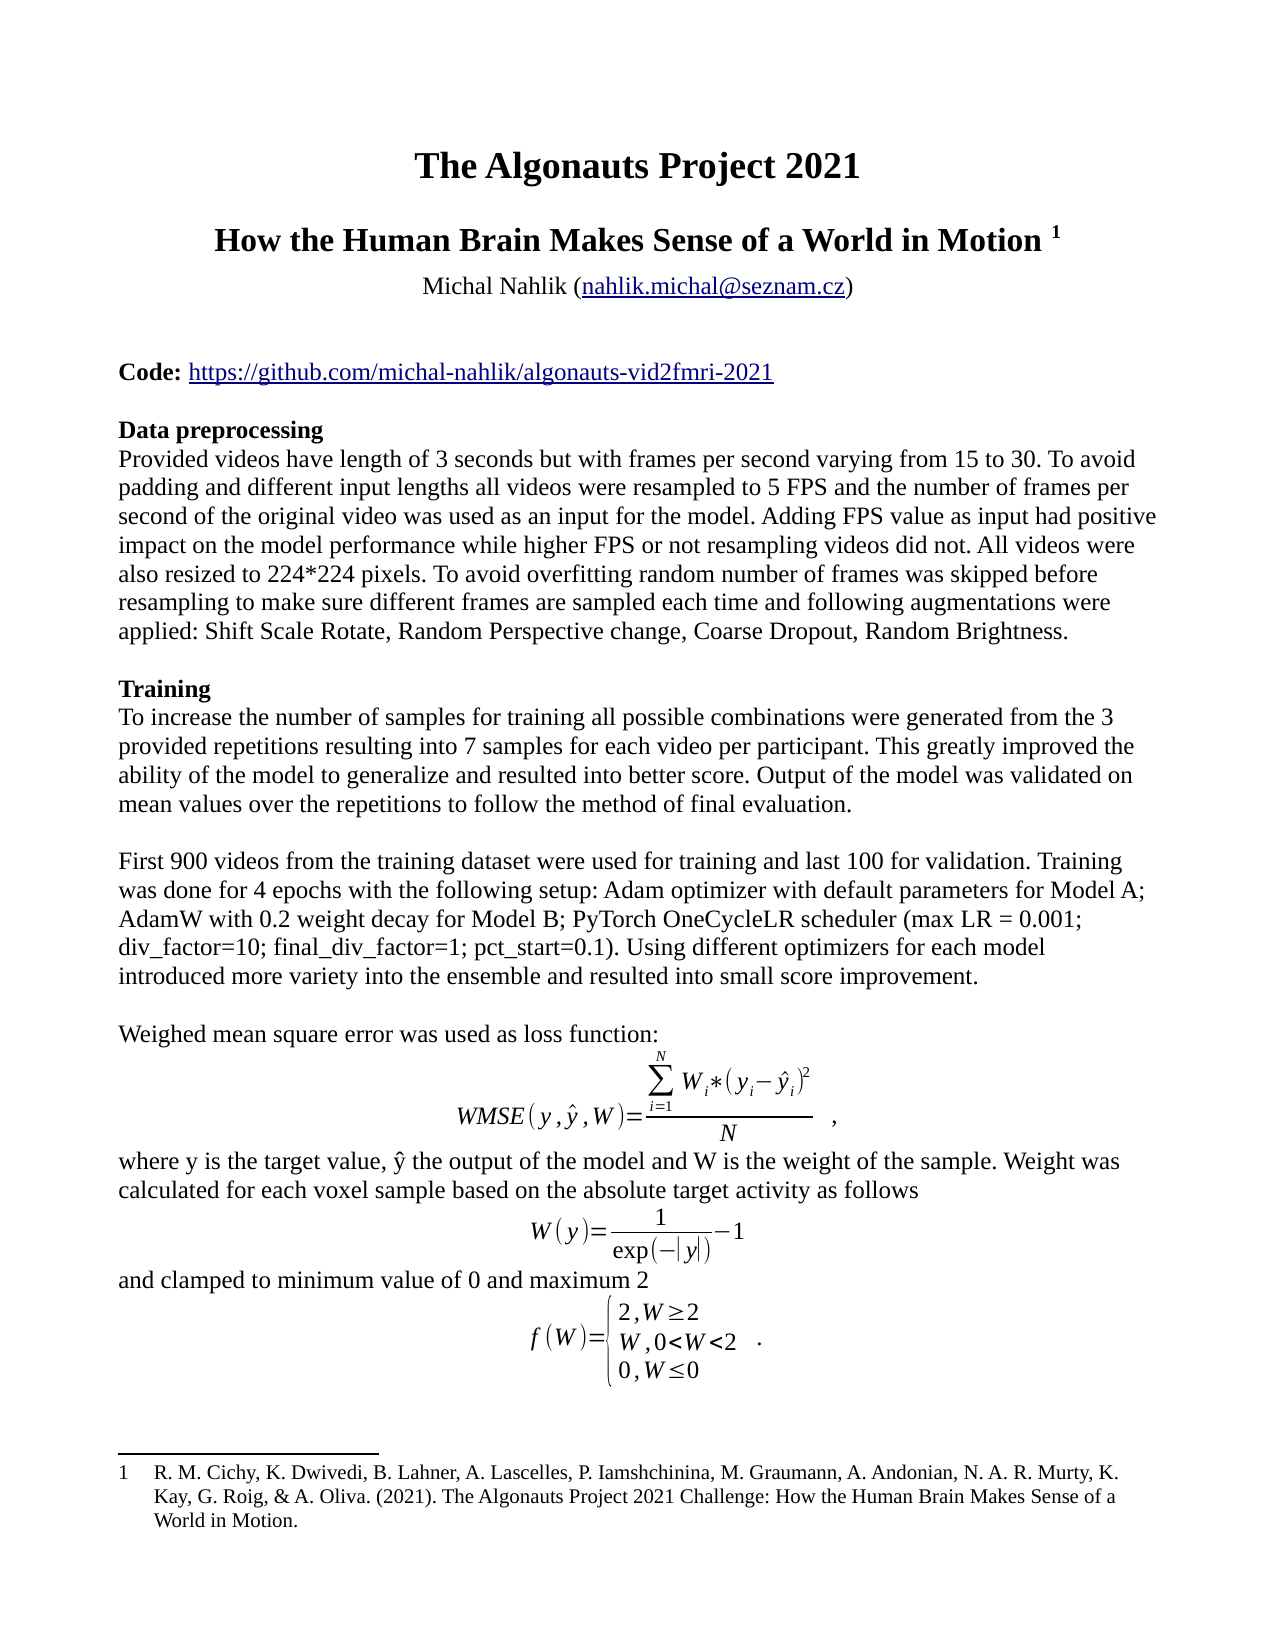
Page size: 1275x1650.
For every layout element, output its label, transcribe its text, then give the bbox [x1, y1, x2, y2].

text First 900 videos from the training dataset were used for training and last 100 for validation. Training was done for 4 epochs with the following setup: Adam optimizer with default parameters for Model A; AdamW with 0.2 weight decay for Model B; PyTorch OneCycleLR scheduler (max LR = 0.001; div_factor=10; final_div_factor=1; pct_start=0.1). Using different optimizers for each model introduced more variety into the ensemble and resulted into small score improvement. [118, 846, 1157, 990]
text , [118, 1047, 1157, 1146]
text R. M. Cichy, K. Dwivedi, B. Lahner, A. Lascelles, P. Iamshchinina, M. Graumann, A. Andonian, N. A. R. Murty, K. Kay, G. Roig, & A. Oliva. (2021). The Algonauts Project 2021 Challenge: How the Human Brain Makes Sense of a World in Motion. [118, 1460, 1157, 1532]
text Code: https://github.com/michal-nahlik/algonauts-vid2fmri-2021 [118, 357, 1157, 386]
text where y is the target value, ŷ the output of the model and W is the weight of the sample. Weight was calculated for each voxel sample based on the absolute target activity as follows [118, 1146, 1157, 1204]
text Michal Nahlik (nahlik.michal@seznam.cz) [118, 271, 1157, 300]
text Data preprocessing [118, 415, 1157, 444]
text Training [118, 674, 1157, 702]
text and clamped to minimum value of 0 and maximum 2 [118, 1265, 1157, 1294]
text Weighed mean square error was used as loss function: [118, 1019, 1157, 1047]
subtitle The Algonauts Project 2021 [118, 143, 1157, 187]
subtitle How the Human Brain Makes Sense of a World in Motion [118, 220, 1157, 259]
text Provided videos have length of 3 seconds but with frames per second varying from 15 to 30. To avoid padding and different input lengths all videos were resampled to 5 FPS and the number of frames per second of the original video was used as an input for the model. Adding FPS value as input had positive impact on the model performance while higher FPS or not resampling videos did not. All videos were also resized to 224*224 pixels. To avoid overfitting random number of frames was skipped before resampling to make sure different frames are sampled each time and following augmentations were applied: Shift Scale Rotate, Random Perspective change, Coarse Dropout, Random Brightness. [118, 444, 1157, 645]
text To increase the number of samples for training all possible combinations were generated from the 3 provided repetitions resulting into 7 samples for each video per participant. This greatly improved the ability of the model to generalize and resulted into better score. Output of the model was validated on mean values over the repetitions to follow the method of final evaluation. [118, 702, 1157, 817]
text . [118, 1294, 1157, 1388]
